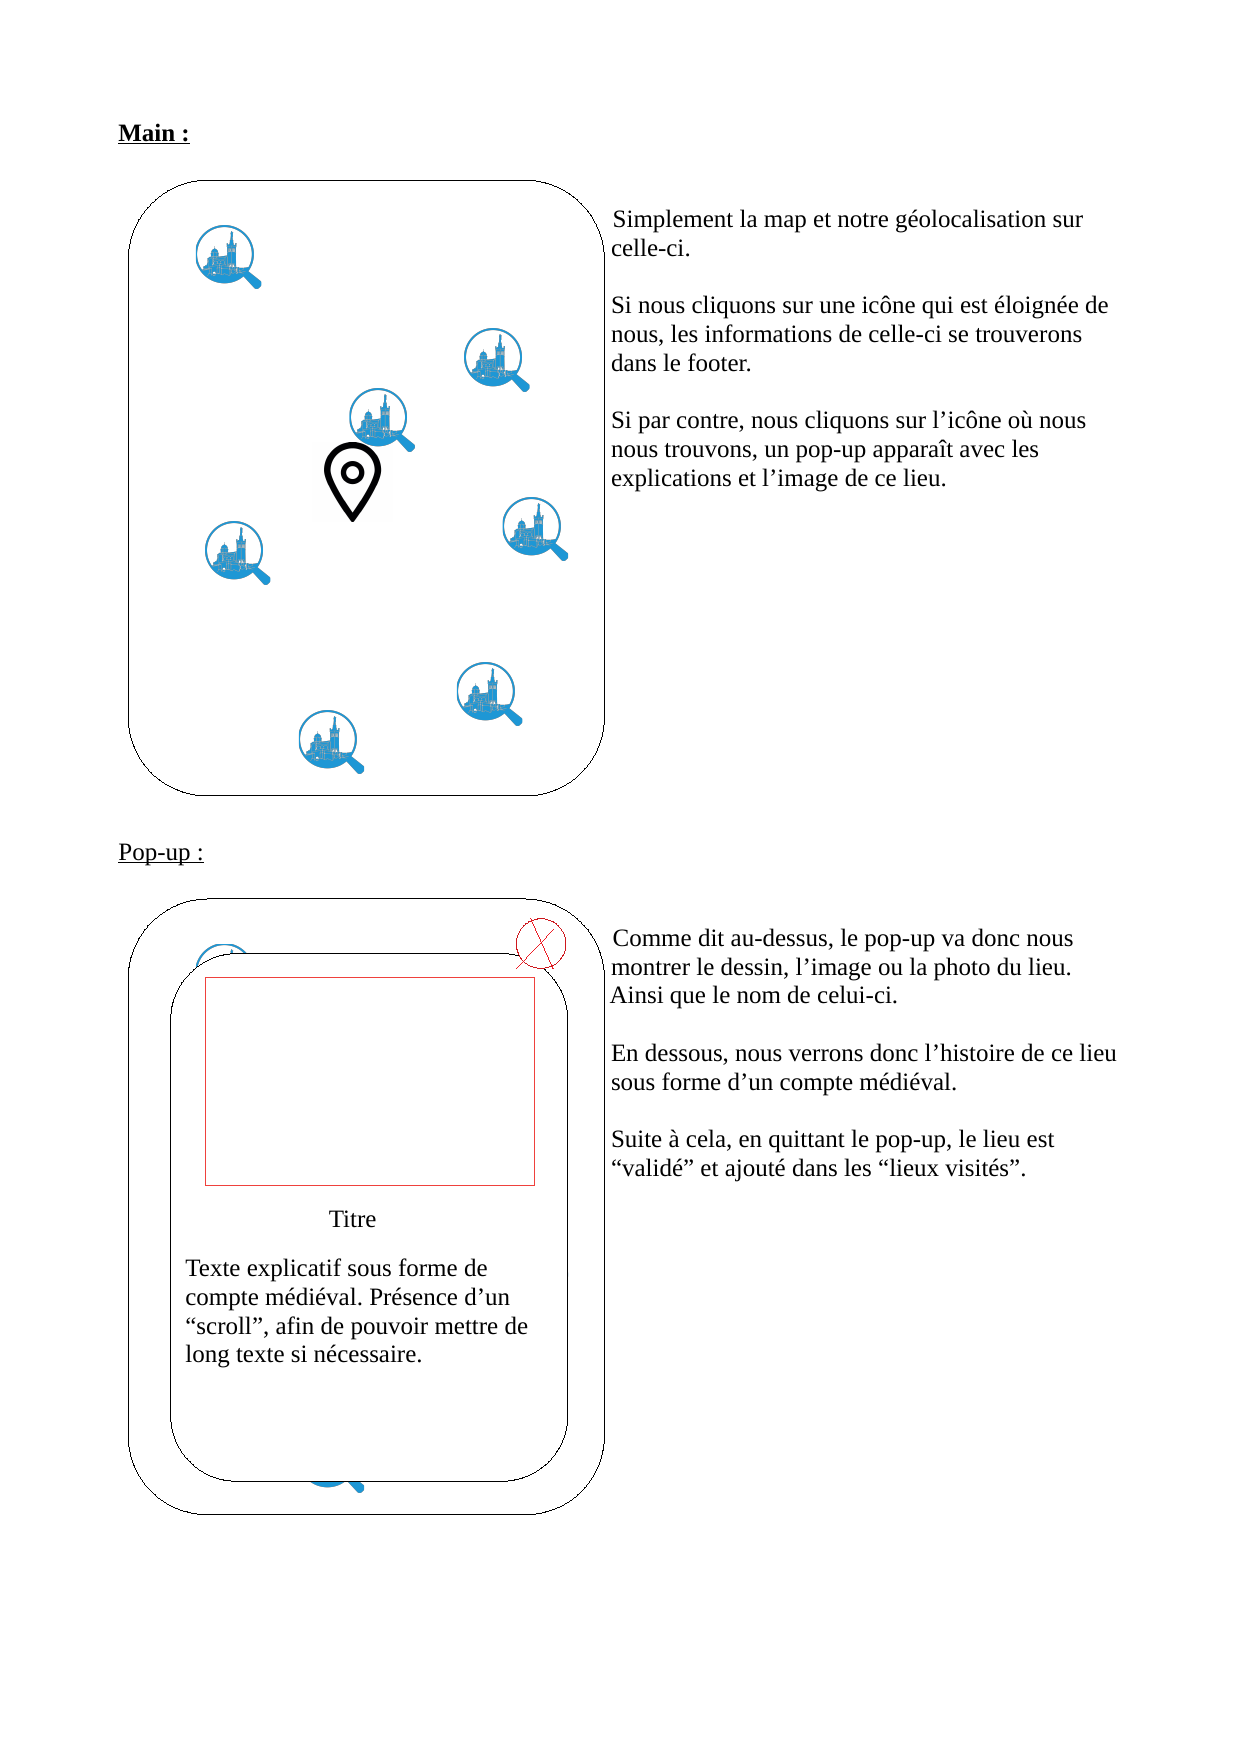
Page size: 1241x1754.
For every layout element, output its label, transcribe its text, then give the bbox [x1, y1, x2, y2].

text Si nous cliquons sur une icône qui est éloignée de [605, 291, 1122, 319]
text [118, 923, 149, 952]
text Pop-up : [118, 837, 1122, 866]
picture [464, 328, 530, 392]
text “validé” et ajouté dans les “lieux visités”. [605, 1153, 1122, 1182]
picture [502, 497, 569, 561]
picture [195, 944, 262, 967]
picture [195, 225, 262, 289]
picture [312, 388, 415, 522]
text [118, 204, 150, 233]
text nous, les informations de celle-ci se trouverons [605, 319, 1122, 348]
text Main : [118, 118, 1122, 147]
text [118, 233, 132, 262]
text celle-ci. [601, 233, 1122, 262]
picture [298, 710, 365, 774]
picture [298, 1482, 365, 1493]
picture [456, 662, 523, 726]
text Suite à cela, en quittant le pop-up, le lieu est [605, 1124, 1122, 1153]
text Ainsi que le nom de celui-ci. [605, 981, 1122, 1009]
text explications et l’image de ce lieu. [605, 463, 1122, 492]
text En dessous, nous verrons donc l’histoire de ce lieu [605, 1038, 1122, 1067]
text montrer le dessin, l’image ou la photo du lieu. [601, 952, 1122, 981]
picture [205, 521, 271, 585]
text nous trouvons, un pop-up apparaît avec les [605, 434, 1122, 463]
text Simplement la map et notre géolocalisation sur [583, 204, 1122, 233]
text sous forme d’un compte médiéval. [605, 1067, 1122, 1096]
text dans le footer. Si par contre, nous cliquons sur l’icône où nous [605, 348, 1122, 434]
text Comme dit au-dessus, le pop-up va donc nous [583, 923, 1122, 952]
